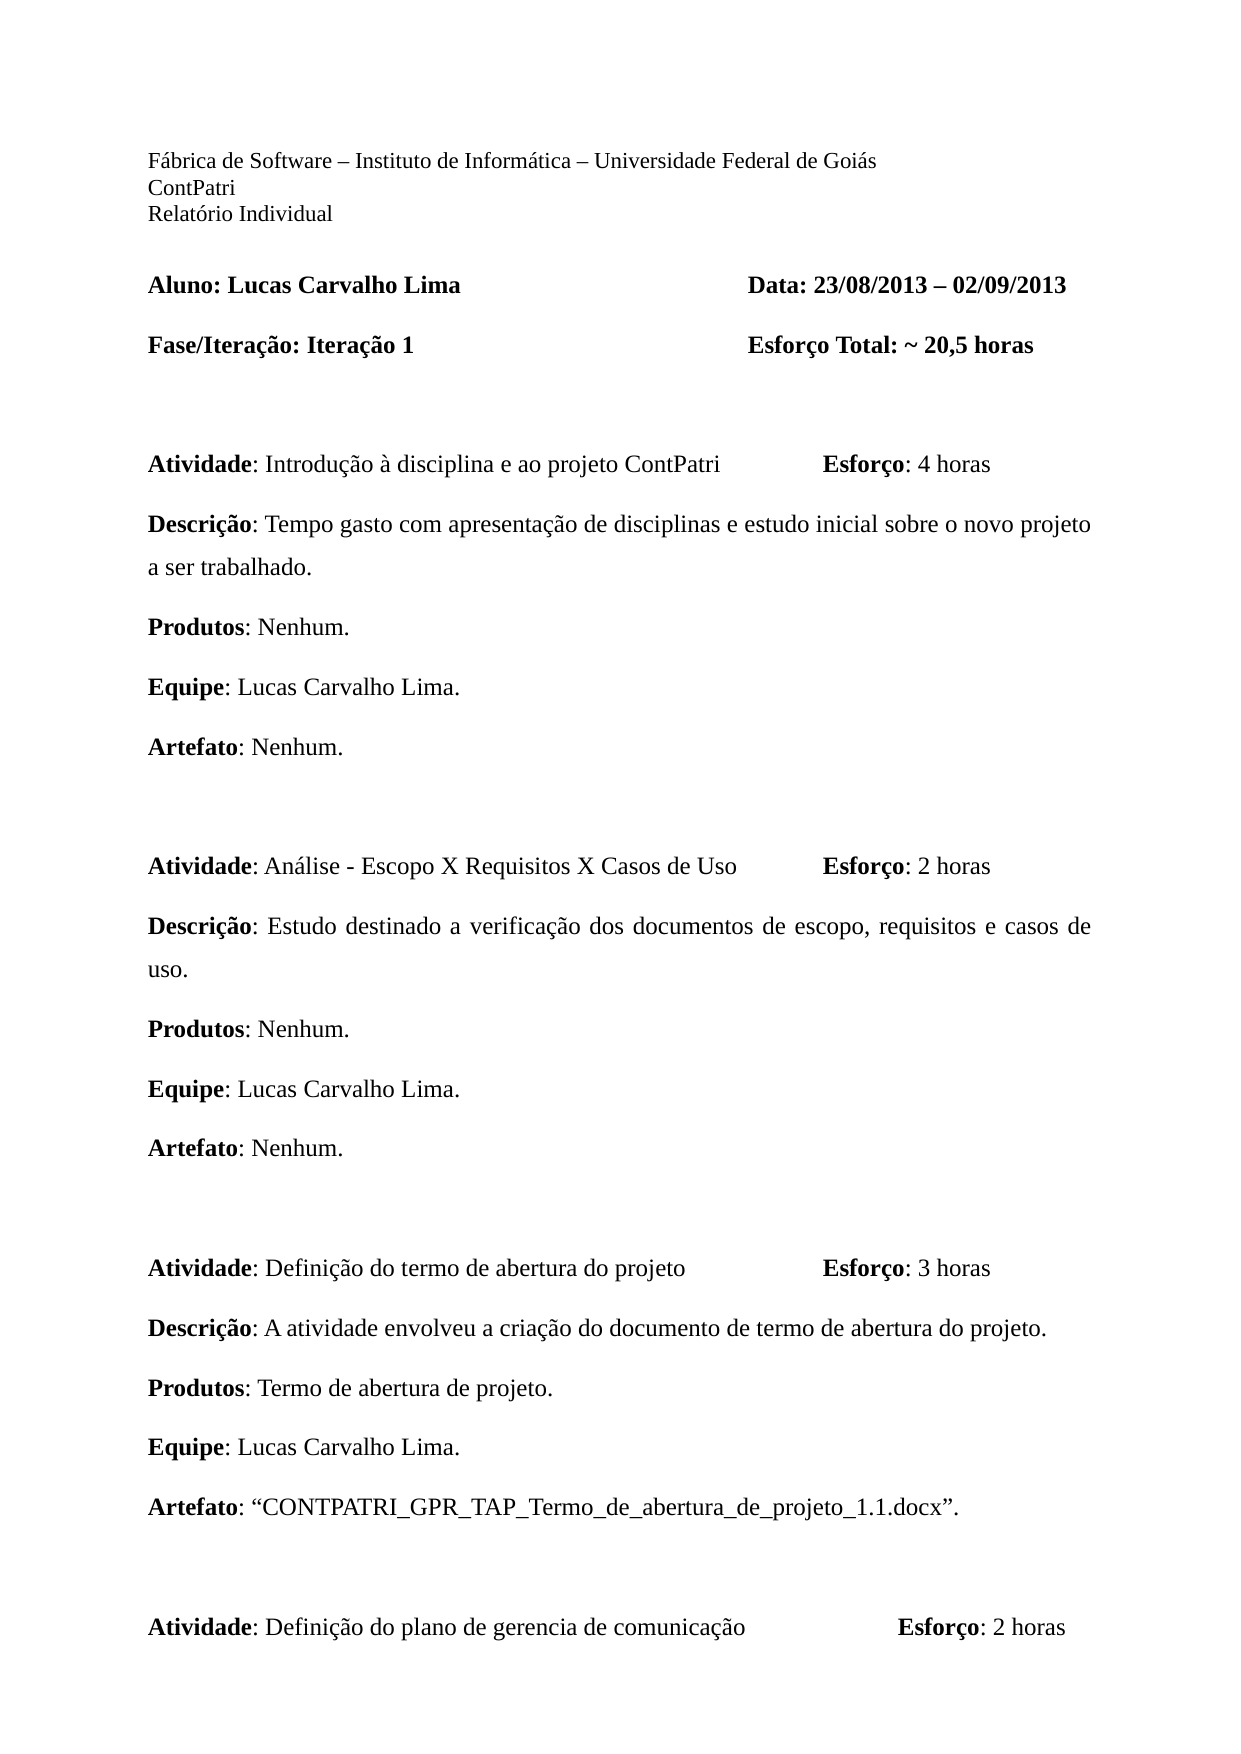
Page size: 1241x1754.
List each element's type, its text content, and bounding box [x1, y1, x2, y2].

text Produtos: Termo de abertura de projeto. [148, 1373, 1093, 1401]
text Descrição: Tempo gasto com apresentação de disciplinas e estudo inicial sobre o novo projeto a ser trabalhado. [148, 509, 1093, 581]
text Aluno: Lucas Carvalho Lima Data: 23/08/2013 – 02/09/2013 [148, 270, 1093, 299]
text Artefato: “CONTPATRI_GPR_TAP_Termo_de_abertura_de_projeto_1.1.docx”. [148, 1492, 1093, 1521]
text Atividade: Definição do plano de gerencia de comunicação Esforço: 2 horas [148, 1612, 1093, 1641]
text Equipe: Lucas Carvalho Lima. [148, 1074, 1093, 1102]
text Descrição: Estudo destinado a verificação dos documentos de escopo, requisitos e casos de uso. [148, 911, 1093, 983]
text Fase/Iteração: Iteração 1 Esforço Total: ~ 20,5 horas [148, 330, 1093, 358]
text Atividade: Definição do termo de abertura do projeto Esforço: 3 horas [148, 1253, 1093, 1282]
text Artefato: Nenhum. [148, 1133, 1093, 1162]
text Produtos: Nenhum. [148, 612, 1093, 641]
text Atividade: Introdução à disciplina e ao projeto ContPatri Esforço: 4 horas [148, 449, 1093, 478]
text Atividade: Análise - Escopo X Requisitos X Casos de Uso Esforço: 2 horas [148, 851, 1093, 880]
text Equipe: Lucas Carvalho Lima. [148, 1432, 1093, 1461]
text Artefato: Nenhum. [148, 732, 1093, 760]
text Equipe: Lucas Carvalho Lima. [148, 672, 1093, 701]
text Descrição: A atividade envolveu a criação do documento de termo de abertura do projeto. [148, 1313, 1093, 1342]
text Produtos: Nenhum. [148, 1014, 1093, 1043]
